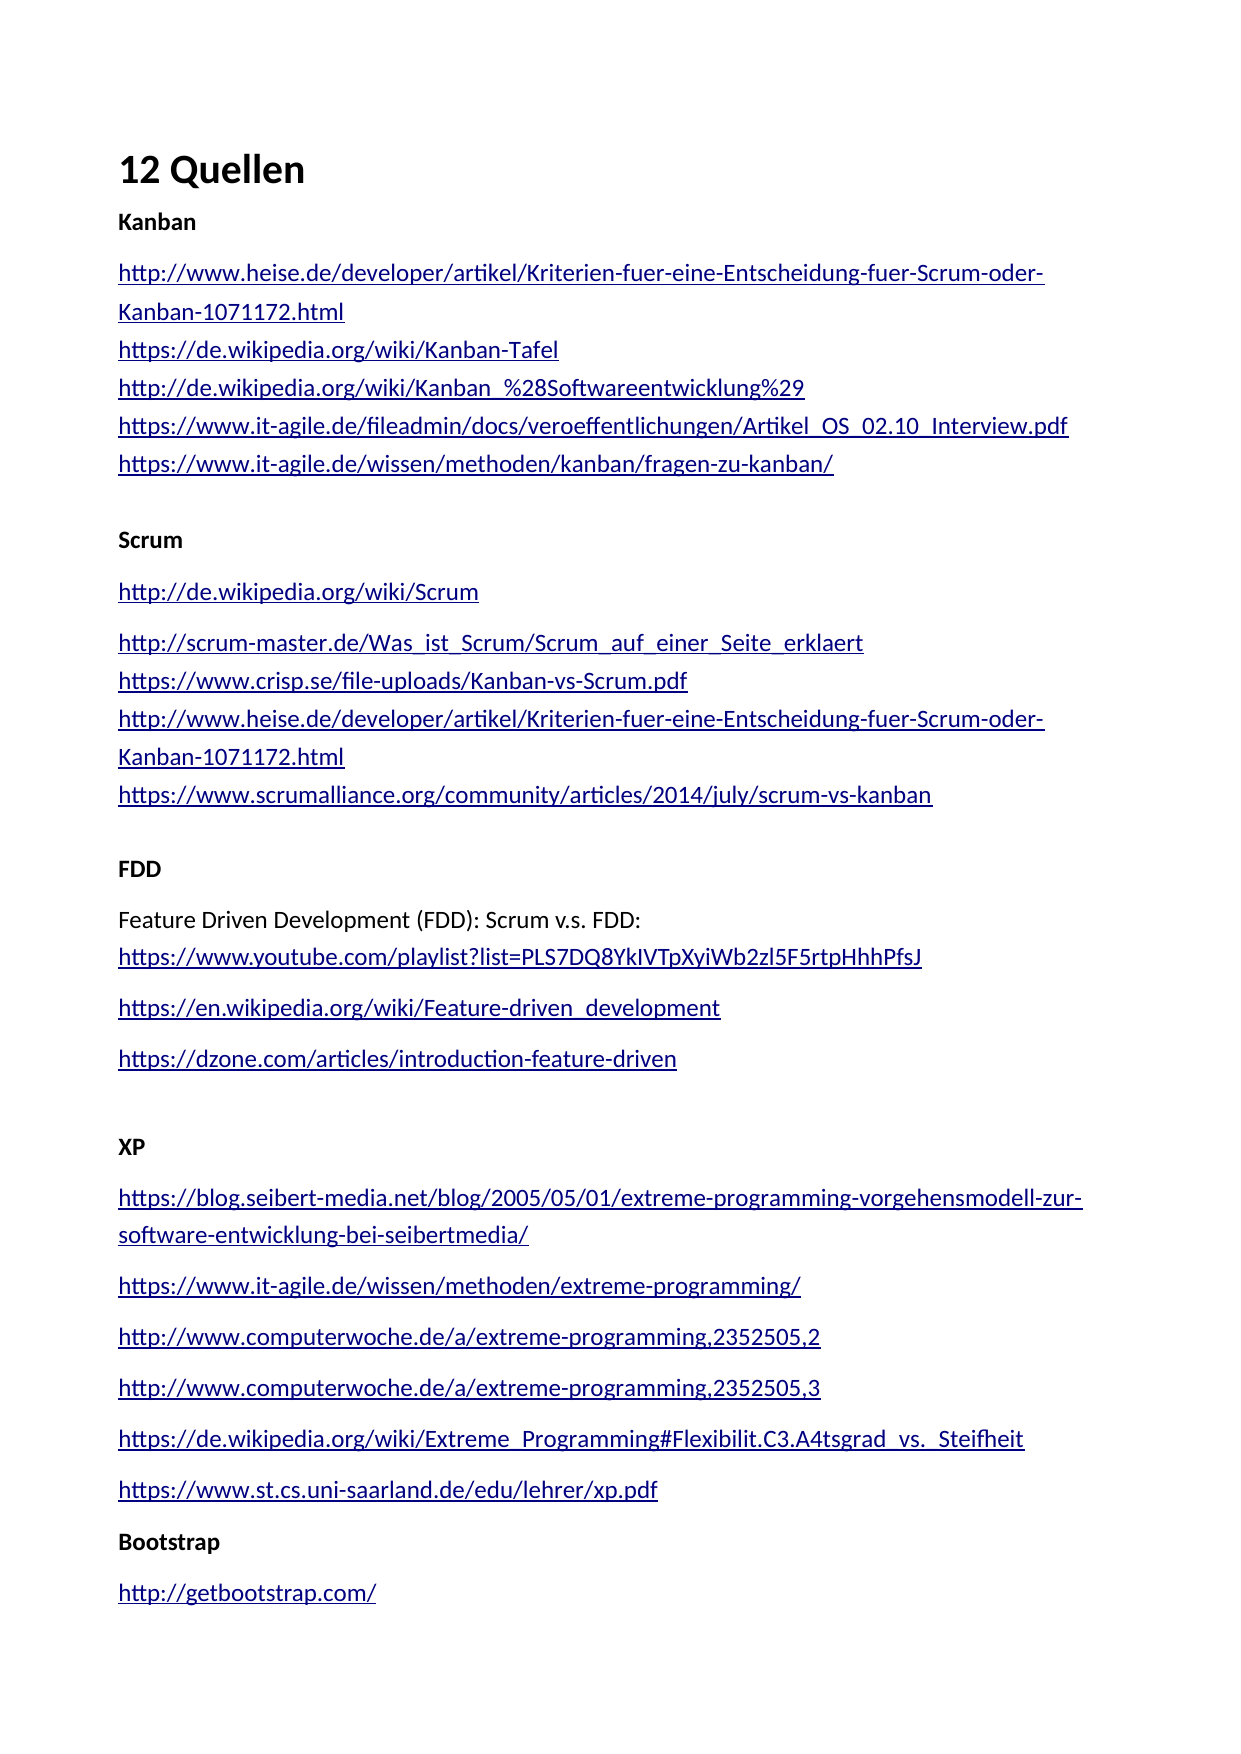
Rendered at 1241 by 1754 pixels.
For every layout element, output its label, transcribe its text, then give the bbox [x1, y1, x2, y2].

text Bootstrap [118, 1526, 1122, 1556]
text XP [118, 1131, 1122, 1162]
text http://www.heise.de/developer/artikel/Kriterien-fuer-eine-Entscheidung-fuer-Scrum-oder-Kanban-1071172.html [118, 703, 1122, 772]
text https://dzone.com/articles/introduction-feature-driven [118, 1043, 1122, 1110]
text FDD [118, 853, 1122, 884]
text Kanban [118, 206, 1122, 237]
text http://de.wikipedia.org/wiki/Kanban_%28Softwareentwicklung%29 [118, 372, 1122, 402]
text http://scrum-master.de/Was_ist_Scrum/Scrum_auf_einer_Seite_erklaert [118, 627, 1122, 657]
text Feature Driven Development (FDD): Scrum v.s. FDD: https://www.youtube.com/playlist?list=PLS7DQ8YkIVTpXyiWb2zl5F5rtpHhhPfsJ [118, 904, 1122, 972]
text https://en.wikipedia.org/wiki/Feature-driven_development [118, 992, 1122, 1023]
text https://www.it-agile.de/wissen/methoden/kanban/fragen-zu-kanban/ [118, 448, 1122, 479]
text https://www.it-agile.de/fileadmin/docs/veroeffentlichungen/Artikel_OS_02.10_Interview.pdf [118, 410, 1122, 441]
text https://www.it-agile.de/wissen/methoden/extreme-programming/ [118, 1270, 1122, 1300]
text http://www.computerwoche.de/a/extreme-programming,2352505,3 [118, 1372, 1122, 1403]
text http://getbootstrap.com/ [118, 1577, 1122, 1607]
text http://de.wikipedia.org/wiki/Scrum [118, 576, 1122, 606]
text http://www.computerwoche.de/a/extreme-programming,2352505,2 [118, 1321, 1122, 1352]
text https://de.wikipedia.org/wiki/Extreme_Programming#Flexibilit.C3.A4tsgrad_vs._Steifheit [118, 1423, 1122, 1454]
subtitle 12 Quellen [118, 143, 1122, 194]
text https://www.st.cs.uni-saarland.de/edu/lehrer/xp.pdf [118, 1474, 1122, 1505]
text https://www.crisp.se/file-uploads/Kanban-vs-Scrum.pdf [118, 665, 1122, 695]
text https://de.wikipedia.org/wiki/Kanban-Tafel [118, 334, 1122, 364]
text http://www.heise.de/developer/artikel/Kriterien-fuer-eine-Entscheidung-fuer-Scrum-oder-Kanban-1071172.html [118, 258, 1122, 326]
text https://www.scrumalliance.org/community/articles/2014/july/scrum-vs-kanban [118, 779, 1122, 810]
text https://blog.seibert-media.net/blog/2005/05/01/extreme-programming-vorgehensmodell-zur-software-entwicklung-bei-seibertmedia/ [118, 1182, 1122, 1249]
text Scrum [118, 524, 1122, 555]
